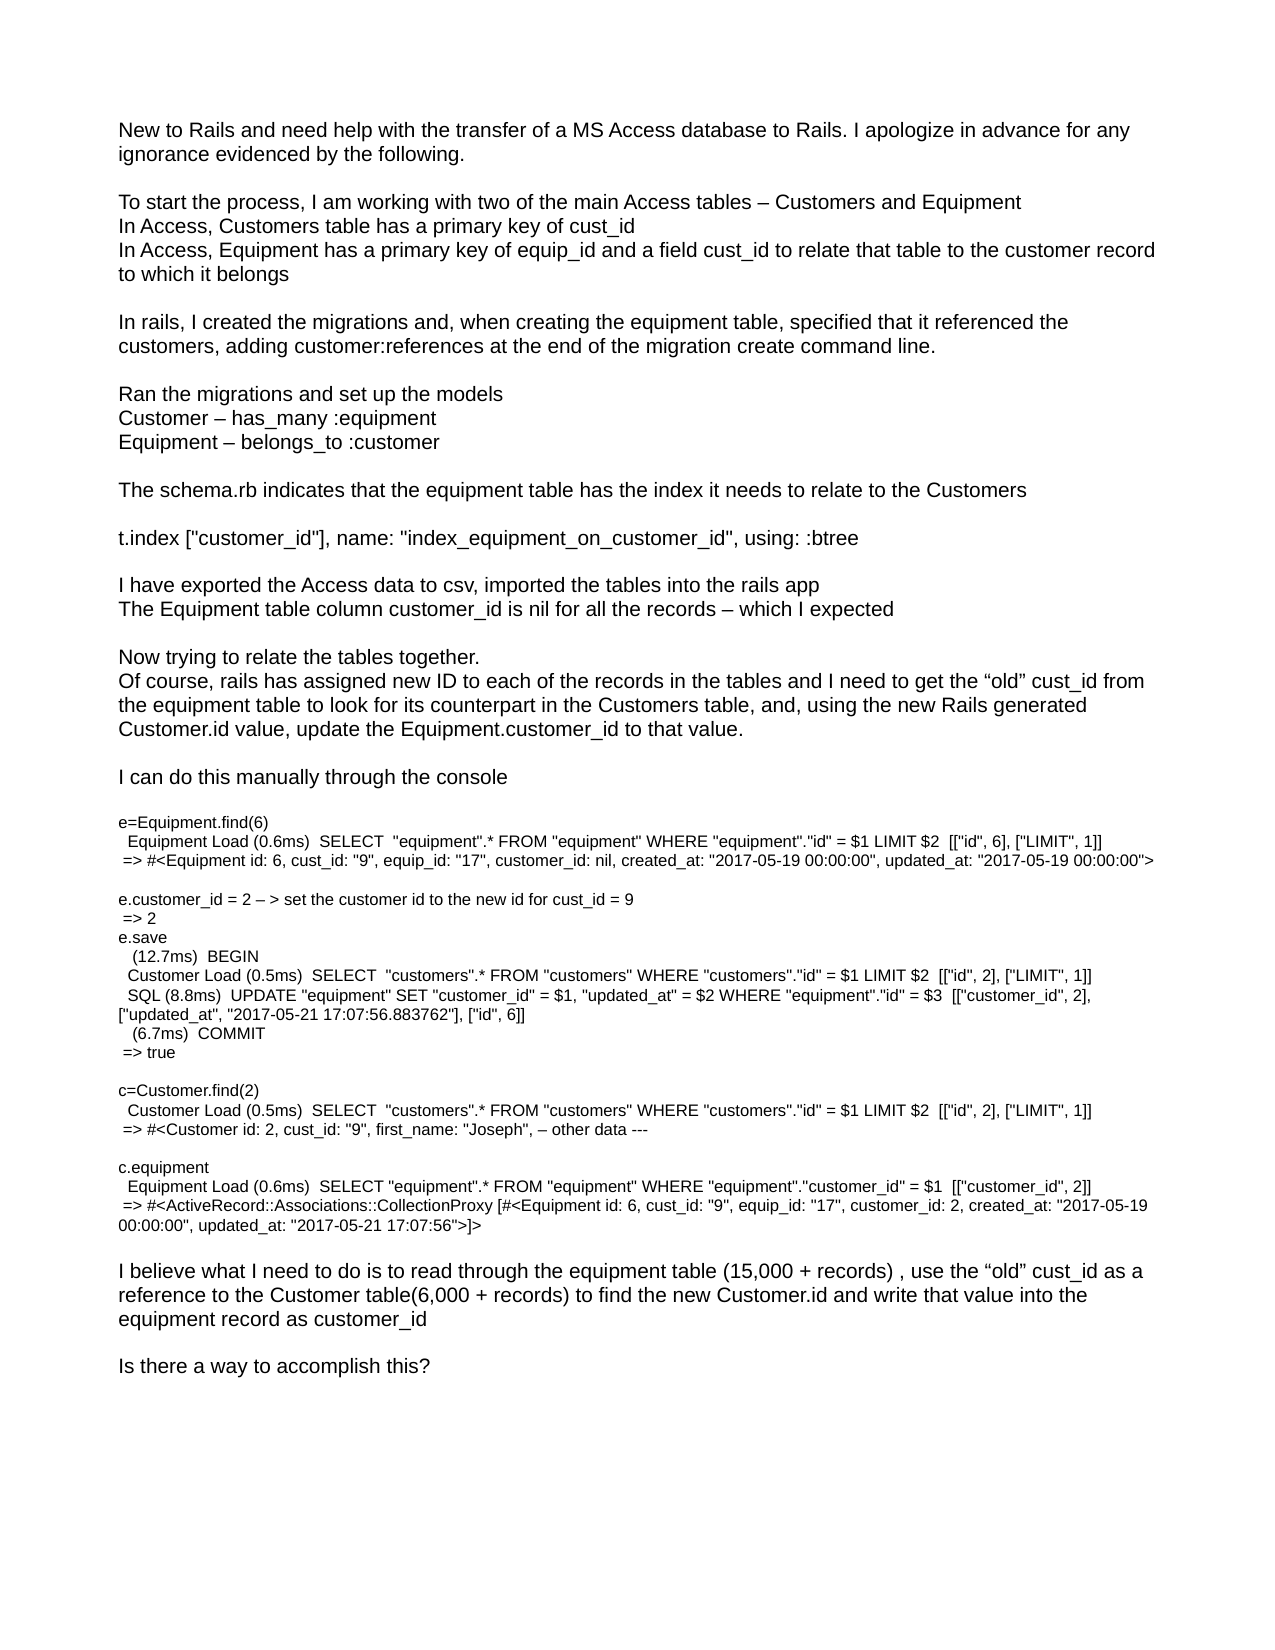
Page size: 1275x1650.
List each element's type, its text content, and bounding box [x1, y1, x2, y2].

text In rails, I created the migrations and, when creating the equipment table, specified that it referenced the customers, adding customer:references at the end of the migration create command line. [118, 310, 1157, 358]
text I believe what I need to do is to read through the equipment table (15,000 + records) , use the “old” cust_id as a reference to the Customer table(6,000 + records) to find the new Customer.id and write that value into the equipment record as customer_id [118, 1258, 1157, 1330]
text t.index ["customer_id"], name: "index_equipment_on_customer_id", using: :btree [118, 525, 1157, 549]
text In Access, Customers table has a primary key of cust_id [118, 214, 1157, 238]
text I have exported the Access data to csv, imported the tables into the rails app [118, 573, 1157, 597]
text Now trying to relate the tables together. [118, 645, 1157, 669]
text To start the process, I am working with two of the main Access tables – Customers and Equipment [118, 190, 1157, 214]
text The Equipment table column customer_id is nil for all the records – which I expected [118, 597, 1157, 621]
text The schema.rb indicates that the equipment table has the index it needs to relate to the Customers [118, 477, 1157, 501]
text Is there a way to accomplish this? [118, 1354, 1157, 1378]
text New to Rails and need help with the transfer of a MS Access database to Rails. I apologize in advance for any ignorance evidenced by the following. [118, 118, 1157, 166]
text e=Equipment.find(6) Equipment Load (0.6ms) SELECT "equipment".* FROM "equipment" WHERE "equipment"."id" = $1 LIMIT $2 [["id", 6], ["LIMIT", 1]] => #<Equipment id: 6, cust_id: "9", equip_id: "17", customer_id: nil, created_at: "2017-05-19 00:00:00", updated_at: "2017-05-19 00:00:00"> e.customer_id = 2 – > set the customer id to the new id for cust_id = 9 => 2 e.save (12.7ms) BEGIN Customer Load (0.5ms) SELECT "customers".* FROM "customers" WHERE "customers"."id" = $1 LIMIT $2 [["id", 2], ["LIMIT", 1]] SQL (8.8ms) UPDATE "equipment" SET "customer_id" = $1, "updated_at" = $2 WHERE "equipment"."id" = $3 [["customer_id", 2], ["updated_at", "2017-05-21 17:07:56.883762"], ["id", 6]] (6.7ms) COMMIT => true [118, 813, 1157, 1062]
text Ran the migrations and set up the models [118, 382, 1157, 406]
text Equipment – belongs_to :customer [118, 429, 1157, 453]
text I can do this manually through the console [118, 765, 1157, 789]
text Customer – has_many :equipment [118, 406, 1157, 429]
text In Access, Equipment has a primary key of equip_id and a field cust_id to relate that table to the customer record to which it belongs [118, 238, 1157, 286]
text Of course, rails has assigned new ID to each of the records in the tables and I need to get the “old” cust_id from the equipment table to look for its counterpart in the Customers table, and, using the new Rails generated Customer.id value, update the Equipment.customer_id to that value. [118, 669, 1157, 741]
text c.equipment Equipment Load (0.6ms) SELECT "equipment".* FROM "equipment" WHERE "equipment"."customer_id" = $1 [["customer_id", 2]] => #<ActiveRecord::Associations::CollectionProxy [#<Equipment id: 6, cust_id: "9", equip_id: "17", customer_id: 2, created_at: "2017-05-19 00:00:00", updated_at: "2017-05-21 17:07:56">]> [118, 1139, 1157, 1234]
text c=Customer.find(2) Customer Load (0.5ms) SELECT "customers".* FROM "customers" WHERE "customers"."id" = $1 LIMIT $2 [["id", 2], ["LIMIT", 1]] => #<Customer id: 2, cust_id: "9", first_name: "Joseph", – other data --- [118, 1062, 1157, 1139]
